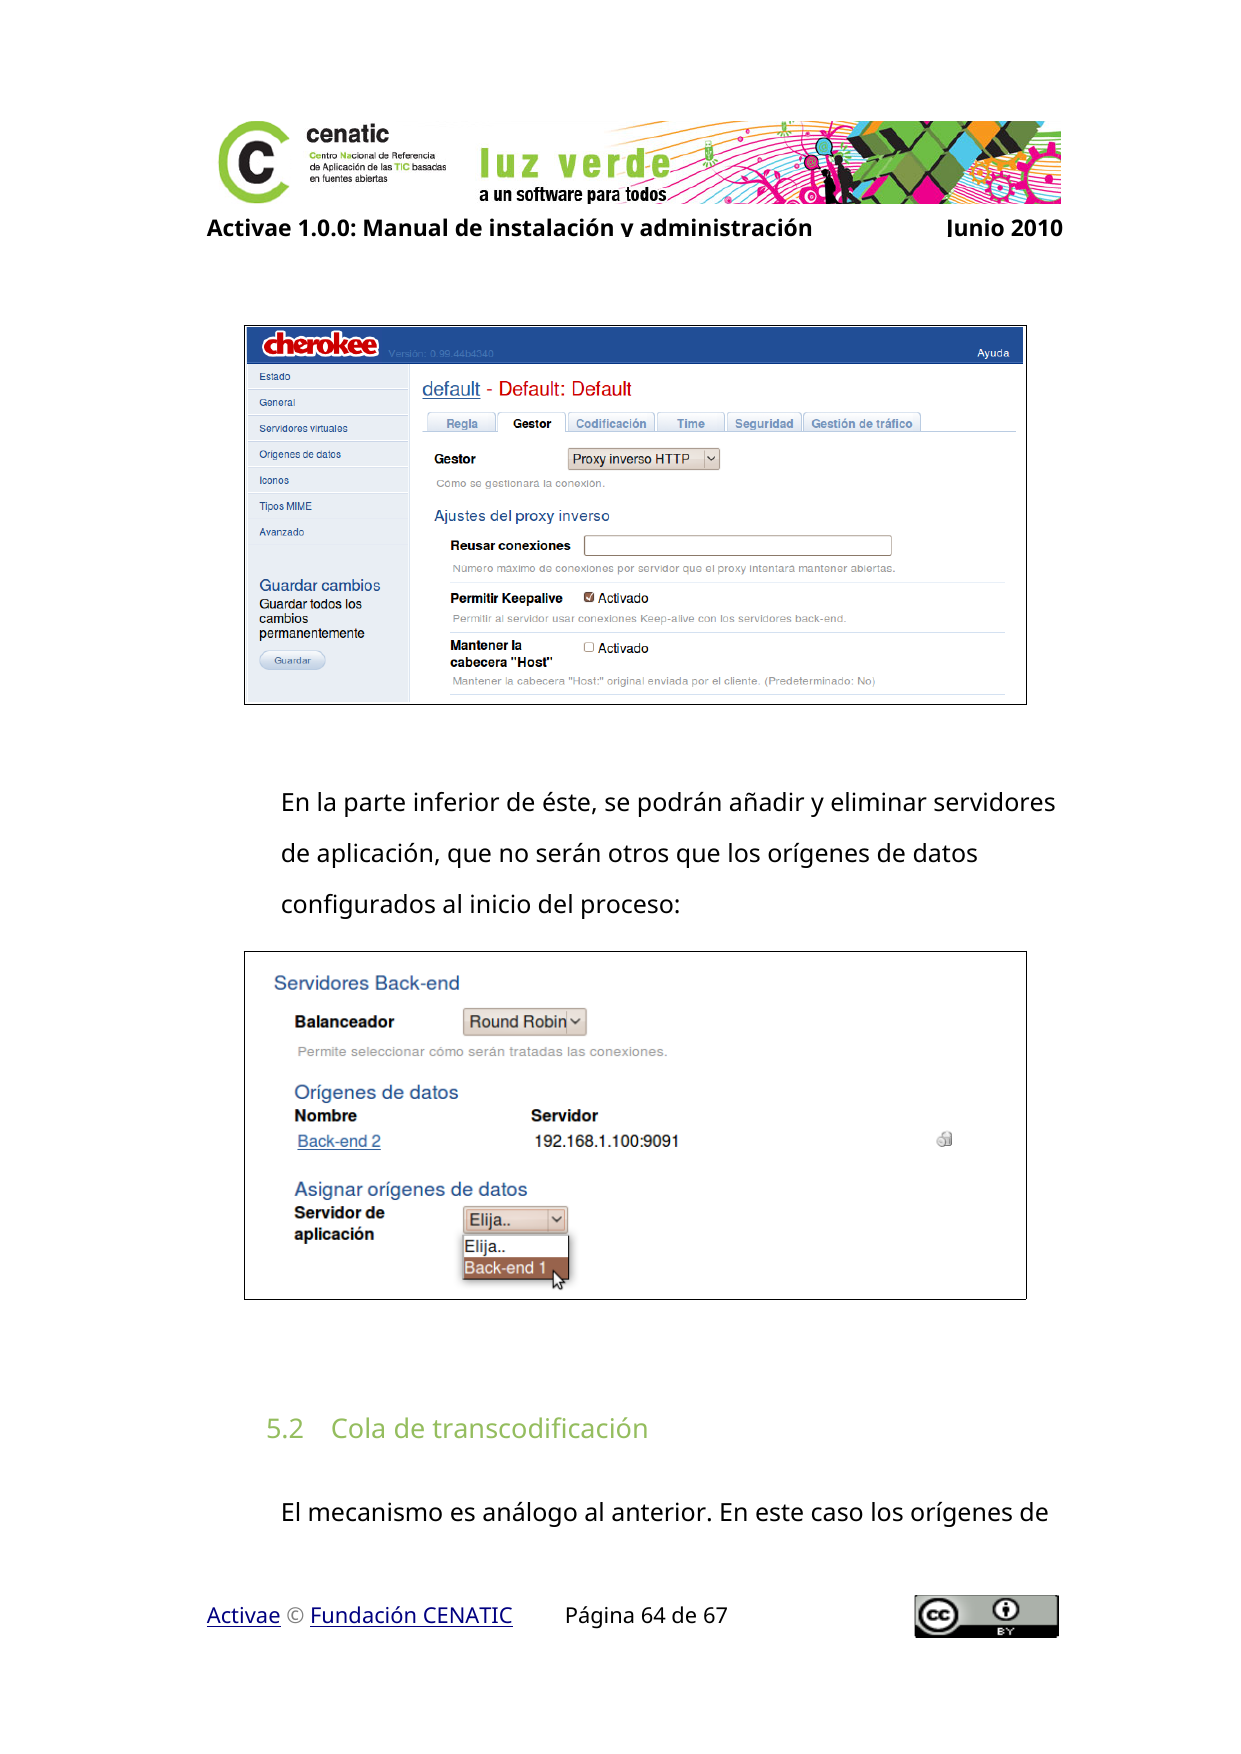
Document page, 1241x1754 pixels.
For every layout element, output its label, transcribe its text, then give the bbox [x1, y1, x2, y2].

picture [246, 327, 1023, 702]
text El mecanismo es análogo al anterior. En este caso los orígenes de [207, 1494, 1063, 1528]
subtitle Cola de transcodificación [207, 1409, 1063, 1446]
text En la parte inferior de éste, se podrán añadir y eliminar servidores de aplicación, que no serán otros que los orígenes de datos configurados al inicio del proceso: [281, 785, 1063, 921]
picture [246, 953, 1023, 1297]
picture [914, 1595, 1059, 1638]
picture [211, 121, 1061, 204]
